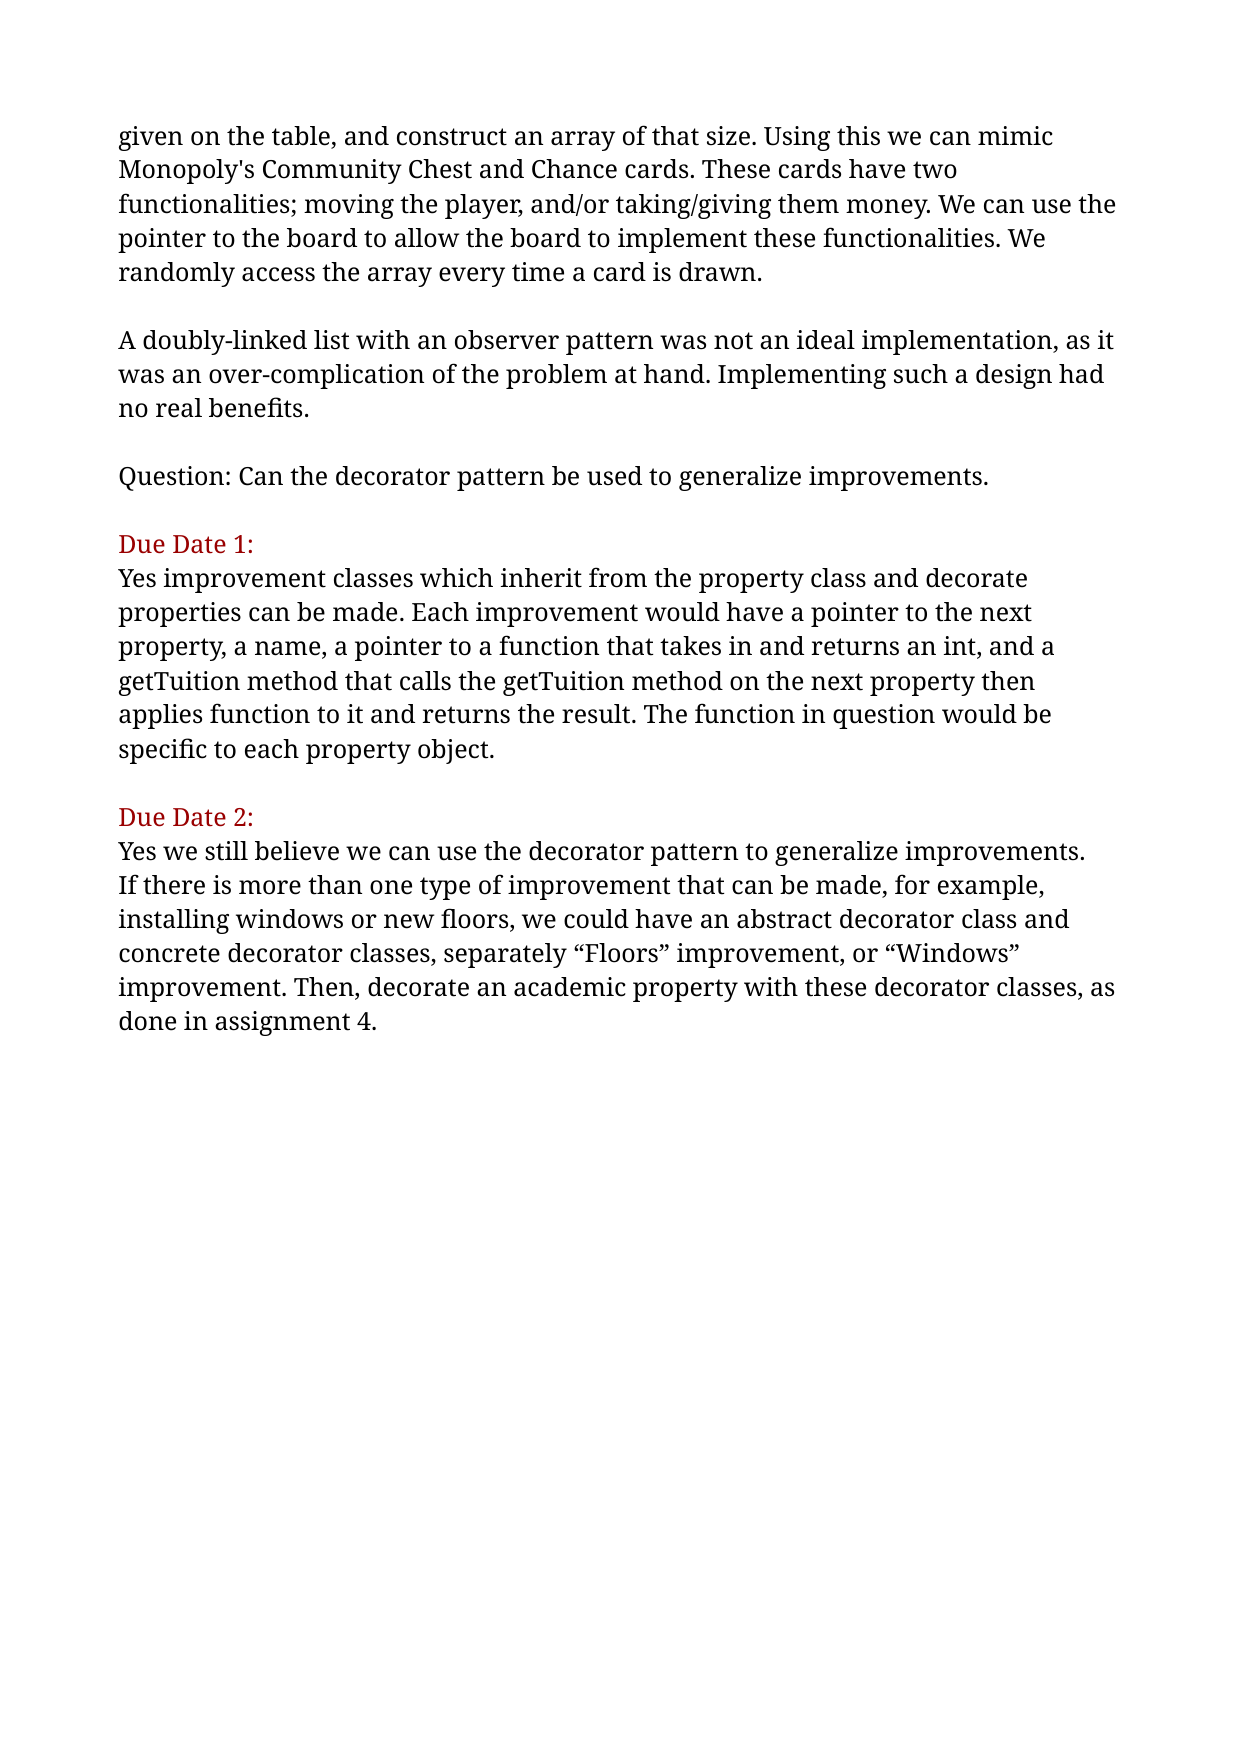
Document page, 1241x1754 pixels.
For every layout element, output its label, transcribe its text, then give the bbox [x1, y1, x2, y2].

text given on the table, and construct an array of that size. Using this we can mimic Monopoly's Community Chest and Chance cards. These cards have two functionalities; moving the player, and/or taking/giving them money. We can use the pointer to the board to allow the board to implement these functionalities. We randomly access the array every time a card is drawn. [118, 118, 1122, 288]
text Yes we still believe we can use the decorator pattern to generalize improvements. [118, 833, 1122, 867]
text Yes improvement classes which inherit from the property class and decorate properties can be made. Each improvement would have a pointer to the next property, a name, a pointer to a function that takes in and returns an int, and a getTuition method that calls the getTuition method on the next property then applies function to it and returns the result. The function in question would be specific to each property object. [118, 561, 1122, 765]
text Due Date 2: [118, 799, 1122, 833]
text Question: Can the decorator pattern be used to generalize improvements. [118, 459, 1122, 493]
text If there is more than one type of improvement that can be made, for example, installing windows or new floors, we could have an abstract decorator class and concrete decorator classes, separately “Floors” improvement, or “Windows” improvement. Then, decorate an academic property with these decorator classes, as done in assignment 4. [118, 867, 1122, 1038]
text A doubly-linked list with an observer pattern was not an ideal implementation, as it was an over-complication of the problem at hand. Implementing such a design had no real benefits. [118, 322, 1122, 425]
text Due Date 1: [118, 527, 1122, 561]
